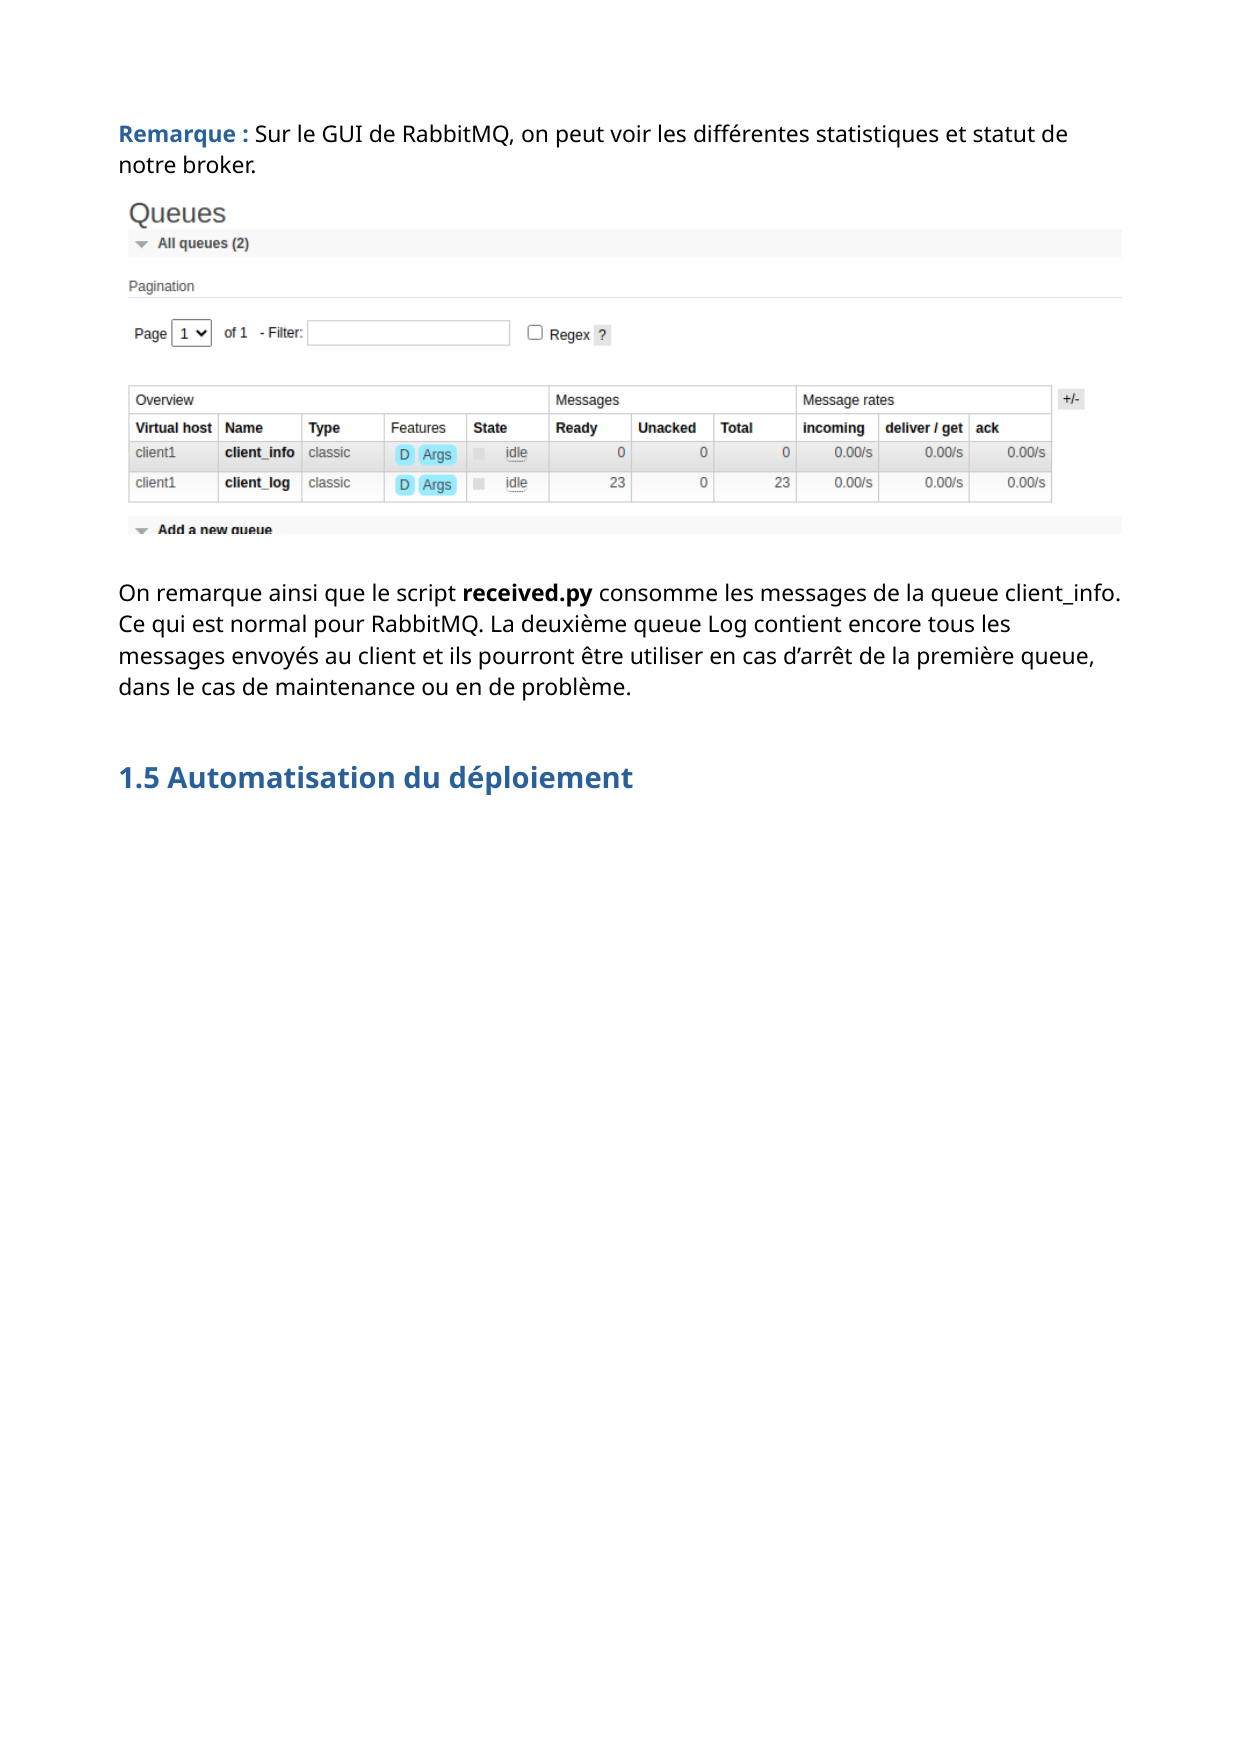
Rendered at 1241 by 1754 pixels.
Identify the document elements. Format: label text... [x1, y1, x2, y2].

text 1.5 Automatisation du déploiement [118, 757, 1122, 797]
text On remarque ainsi que le script received.py consomme les messages de la queue client_info. Ce qui est normal pour RabbitMQ. La deuxième queue Log contient encore tous les messages envoyés au client et ils pourront être utiliser en cas d’arrêt de la première queue, dans le cas de maintenance ou en de problème. [118, 577, 1122, 702]
text Remarque : Sur le GUI de RabbitMQ, on peut voir les différentes statistiques et statut de notre broker. [118, 118, 1122, 181]
picture [118, 182, 1123, 534]
